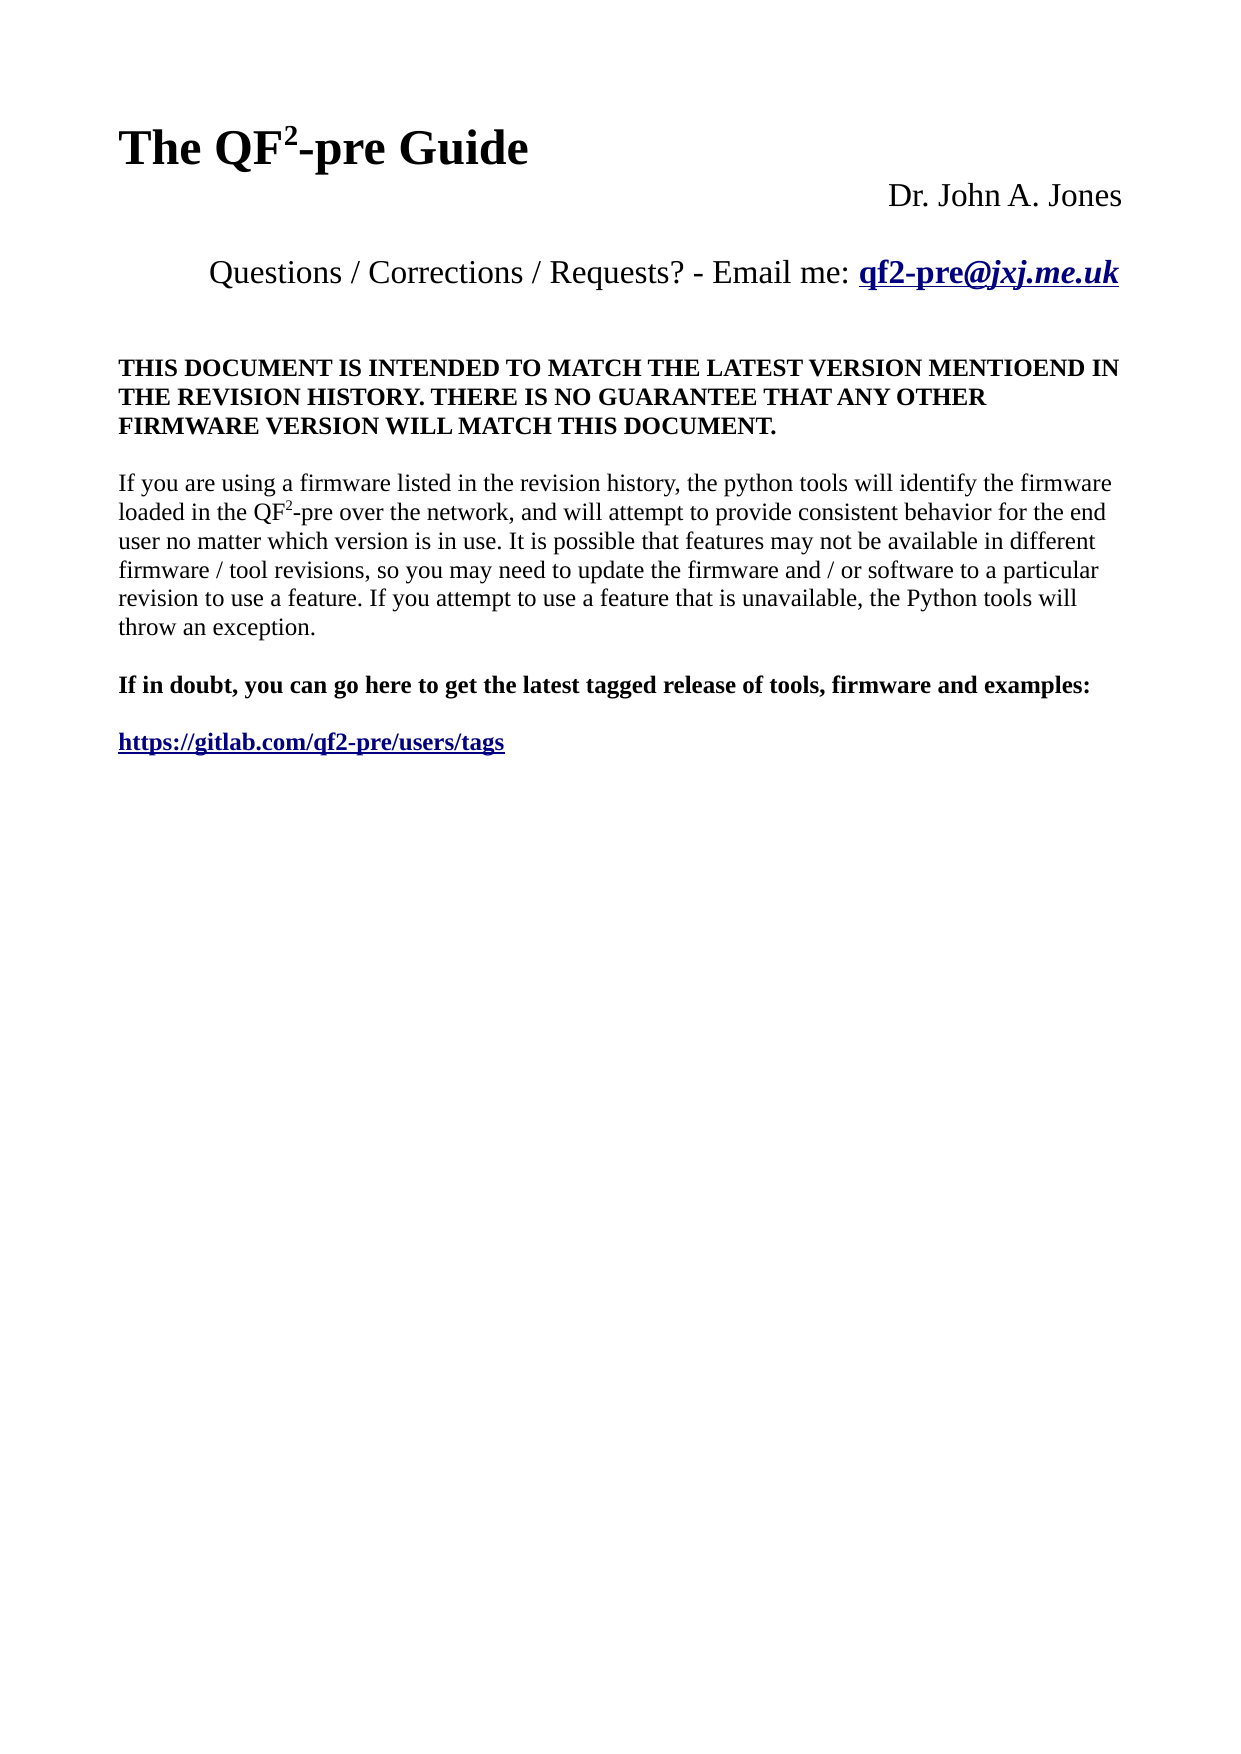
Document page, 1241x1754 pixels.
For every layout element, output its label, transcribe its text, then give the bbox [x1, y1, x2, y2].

text Questions / Corrections / Requests? - Email me: qf2-pre@jxj.me.uk [118, 252, 1122, 291]
text If in doubt, you can go here to get the latest tagged release of tools, firmware and examples: [118, 670, 1122, 698]
text The QF2-pre Guide [118, 118, 1122, 176]
text https://gitlab.com/qf2-pre/users/tags [118, 727, 1122, 756]
text If you are using a firmware listed in the revision history, the python tools will identify the firmware loaded in the QF2-pre over the network, and will attempt to provide consistent behavior for the end user no matter which version is in use. It is possible that features may not be available in different firmware / tool revisions, so you may need to update the firmware and / or software to a particular revision to use a feature. If you attempt to use a feature that is unavailable, the Python tools will throw an exception. [118, 468, 1122, 641]
text Dr. John A. Jones [118, 176, 1122, 214]
text THIS DOCUMENT IS INTENDED TO MATCH THE LATEST VERSION MENTIOEND IN THE REVISION HISTORY. THERE IS NO GUARANTEE THAT ANY OTHER FIRMWARE VERSION WILL MATCH THIS DOCUMENT. [118, 353, 1122, 440]
